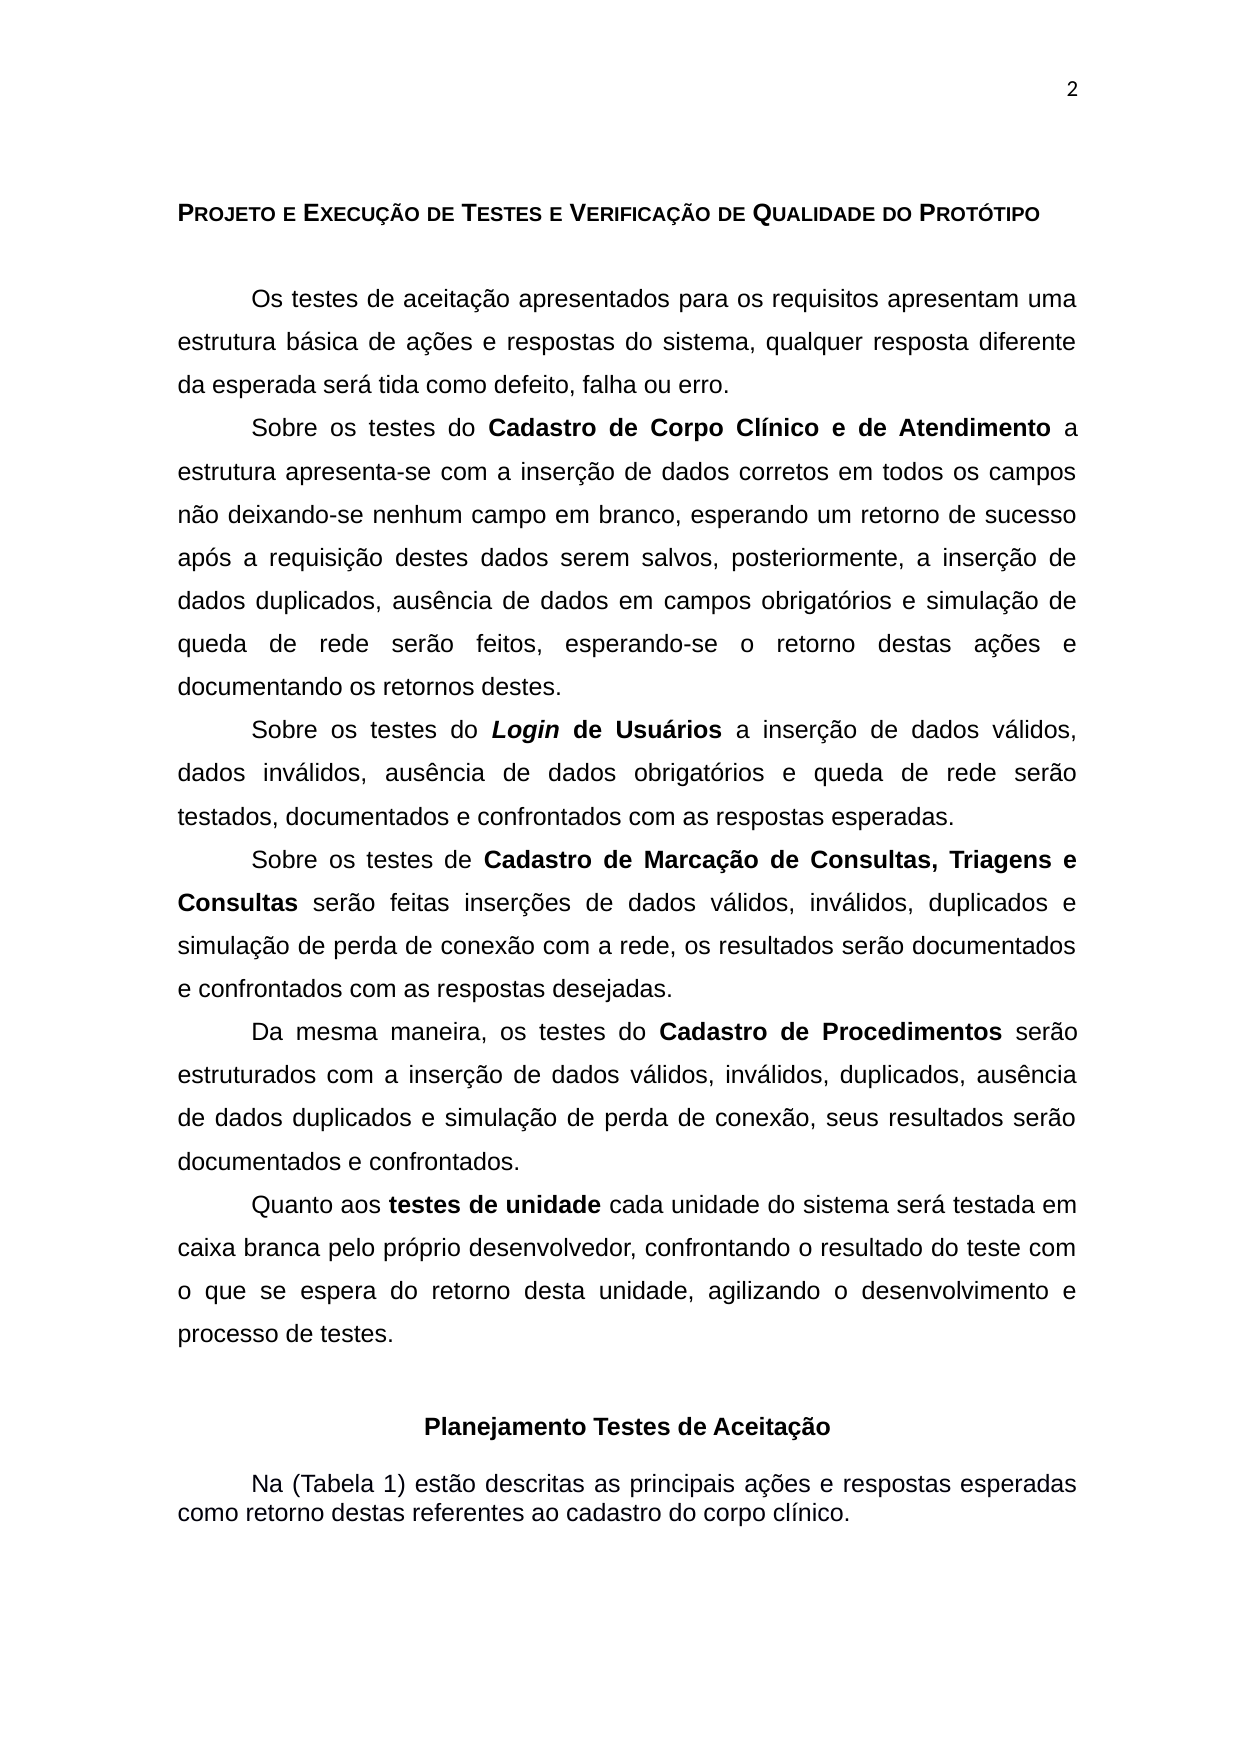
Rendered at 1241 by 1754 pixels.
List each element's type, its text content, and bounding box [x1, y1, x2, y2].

subtitle Projeto e Execução de Testes e Verificação de Qualidade do Protótipo [177, 198, 1078, 226]
list Sobre os testes do Cadastro de Corpo Clínico e de Atendimento a estrutura apresenta-se com a inserção de dados corretos em todos os campos não deixando-se nenhum campo em branco, esperando um retorno de sucesso após a requisição destes dados serem salvos, posteriormente, a inserção de dados duplicados, ausência de dados em campos obrigatórios e simulação de queda de rede serão feitos, esperando-se o retorno destas ações e documentando os retornos destes. [177, 413, 1078, 701]
list Quanto aos testes de unidade cada unidade do sistema será testada em caixa branca pelo próprio desenvolvedor, confrontando o resultado do teste com o que se espera do retorno desta unidade, agilizando o desenvolvimento e processo de testes. [177, 1189, 1078, 1348]
list Da mesma maneira, os testes do Cadastro de Procedimentos serão estruturados com a inserção de dados válidos, inválidos, duplicados, ausência de dados duplicados e simulação de perda de conexão, seus resultados serão documentados e confrontados. [177, 1017, 1078, 1175]
list Sobre os testes do Login de Usuários a inserção de dados válidos, dados inválidos, ausência de dados obrigatórios e queda de rede serão testados, documentados e confrontados com as respostas esperadas. [177, 715, 1078, 830]
list Sobre os testes de Cadastro de Marcação de Consultas, Triagens e Consultas serão feitas inserções de dados válidos, inválidos, duplicados e simulação de perda de conexão com a rede, os resultados serão documentados e confrontados com as respostas desejadas. [177, 844, 1078, 1003]
text Planejamento Testes de Aceitação [177, 1412, 1078, 1441]
text Na (Tabela 1) estão descritas as principais ações e respostas esperadas como retorno destas referentes ao cadastro do corpo clínico. [177, 1469, 1078, 1526]
list Os testes de aceitação apresentados para os requisitos apresentam uma estrutura básica de ações e respostas do sistema, qualquer resposta diferente da esperada será tida como defeito, falha ou erro. [177, 284, 1078, 399]
